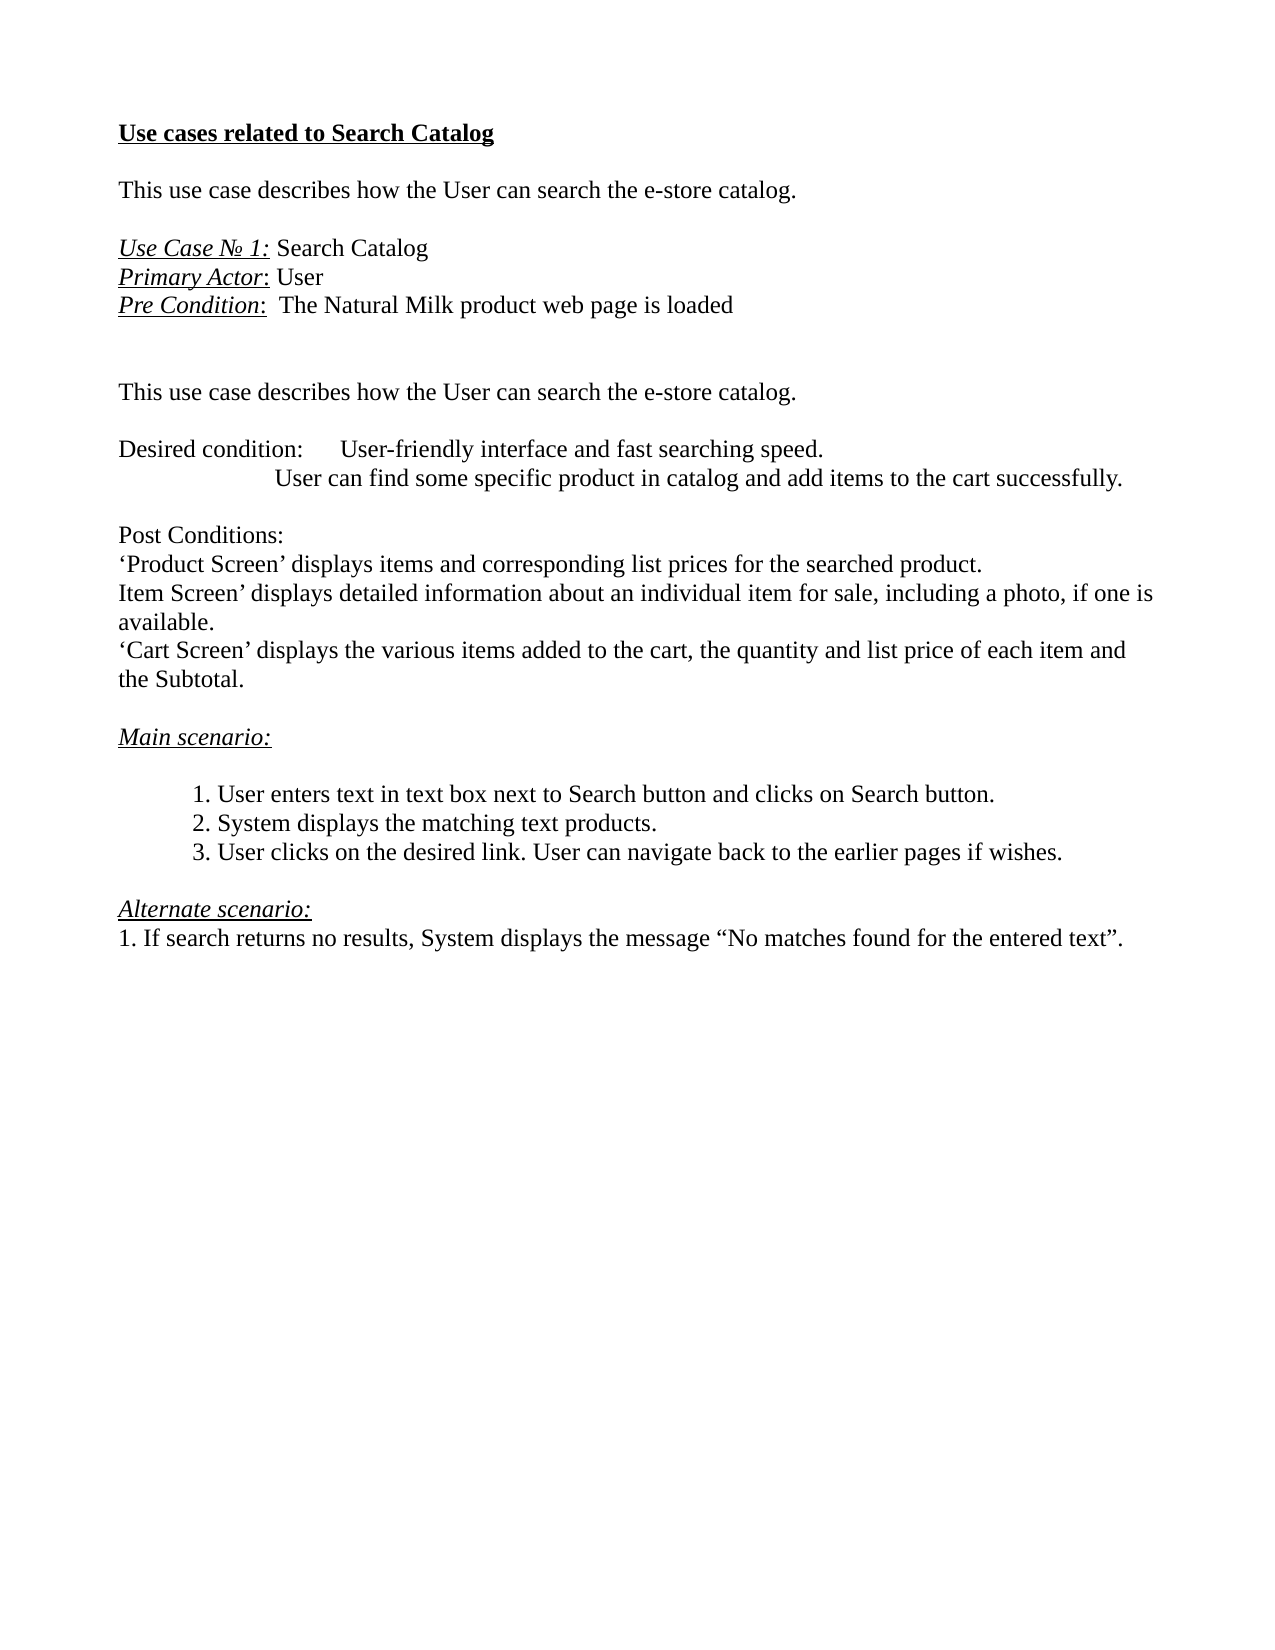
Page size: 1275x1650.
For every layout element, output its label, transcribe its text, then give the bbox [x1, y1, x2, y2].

text Alternate scenario: [118, 894, 1157, 923]
text 1. User enters text in text box next to Search button and clicks on Search button. [118, 779, 1157, 808]
text Use cases related to Search Catalog [118, 118, 1157, 147]
text User can find some specific product in catalog and add items to the cart successfully. [118, 463, 1157, 492]
text Desired condition: User-friendly interface and fast searching speed. [118, 434, 1157, 463]
text Post Conditions: [118, 521, 1157, 549]
text Main scenario: [118, 722, 1157, 751]
text 1. If search returns no results, System displays the message “No matches found for the entered text”. [118, 923, 1157, 952]
text Pre Condition: The Natural Milk product web page is loaded [118, 291, 1157, 319]
text Use Case № 1: Search Catalog [118, 233, 1157, 262]
text This use case describes how the User can search the e-store catalog. [118, 377, 1157, 406]
text 3. User clicks on the desired link. User can navigate back to the earlier pages if wishes. [118, 837, 1157, 866]
text ‘Cart Screen’ displays the various items added to the cart, the quantity and list price of each item and the Subtotal. [118, 636, 1157, 693]
text Item Screen’ displays detailed information about an individual item for sale, including a photo, if one is available. [118, 578, 1157, 636]
text ‘Product Screen’ displays items and corresponding list prices for the searched product. [118, 549, 1157, 578]
text Primary Actor: User [118, 262, 1157, 291]
text This use case describes how the User can search the e-store catalog. [118, 176, 1157, 204]
text 2. System displays the matching text products. [118, 808, 1157, 837]
